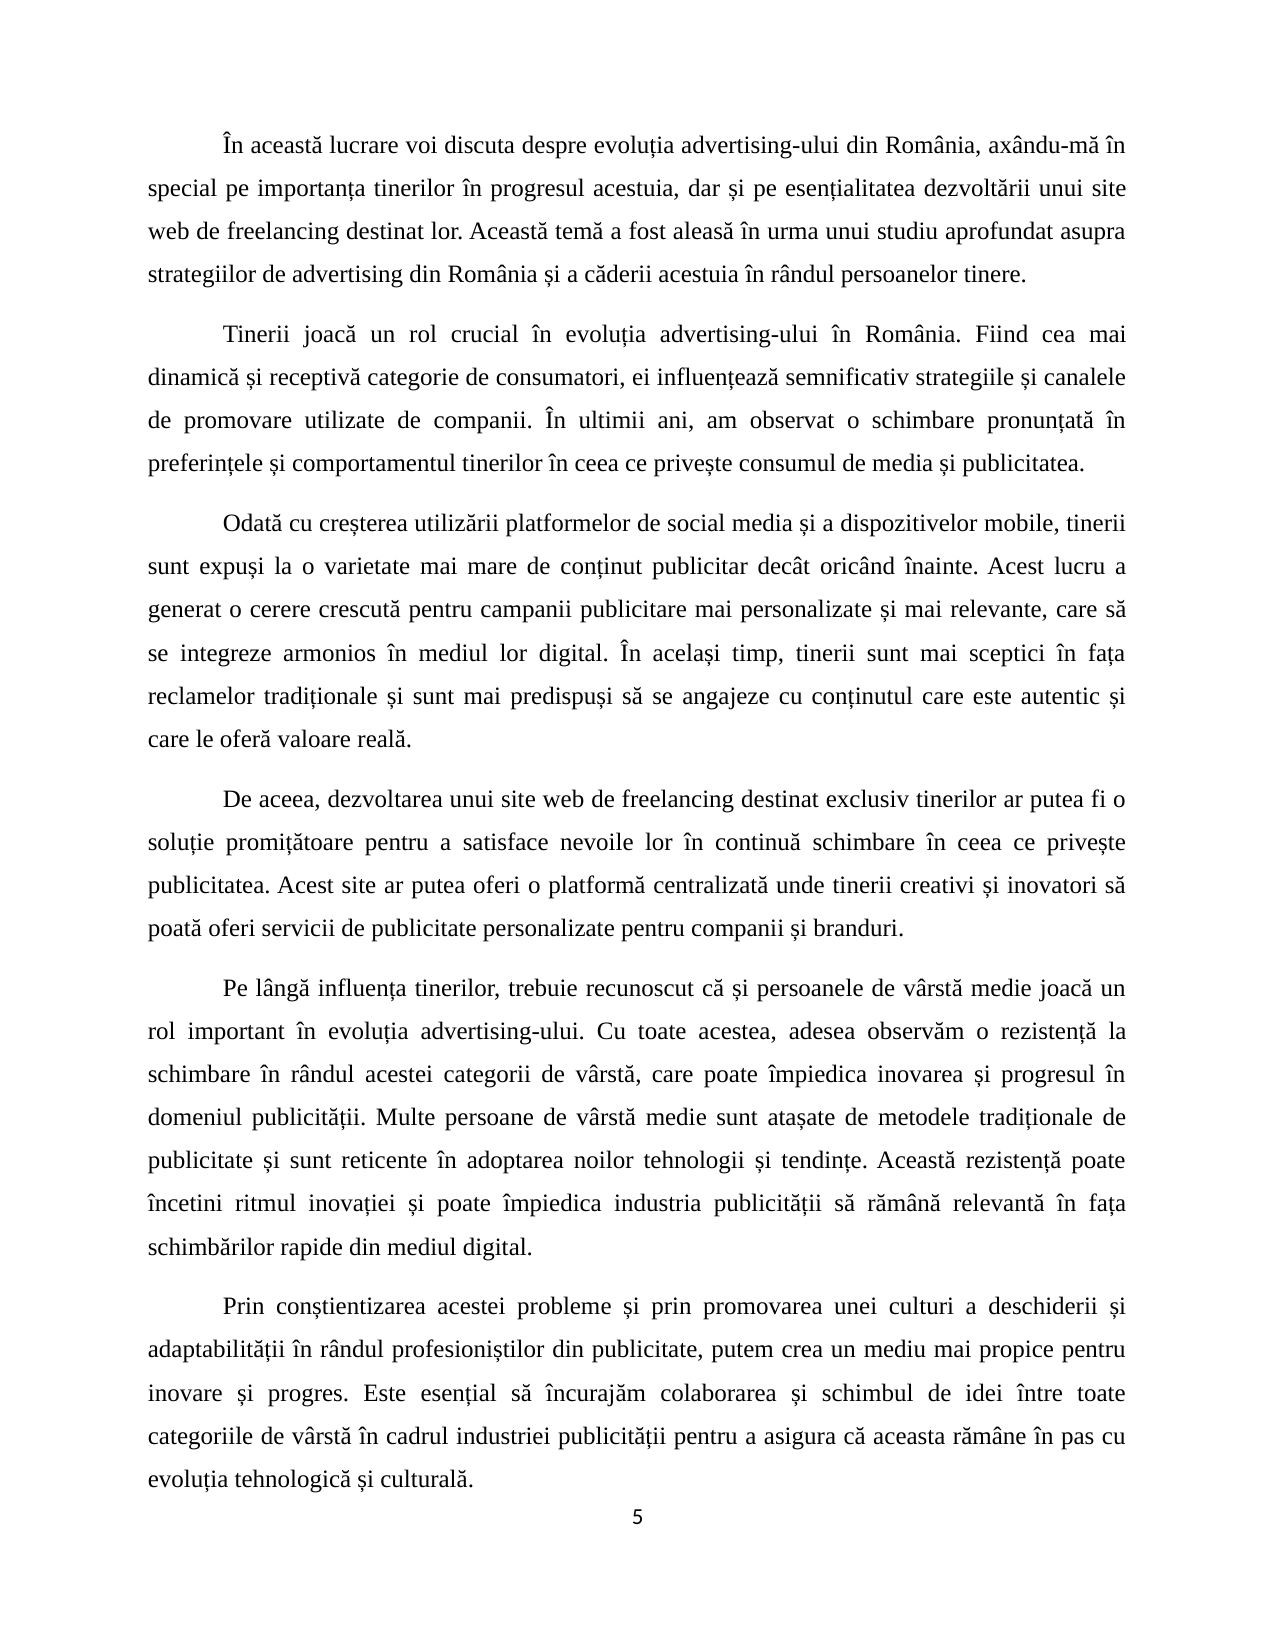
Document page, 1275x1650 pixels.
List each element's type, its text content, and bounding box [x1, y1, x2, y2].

text Prin conștientizarea acestei probleme și prin promovarea unei culturi a deschiderii și adaptabilității în rândul profesioniștilor din publicitate, putem crea un mediu mai propice pentru inovare și progres. Este esențial să încurajăm colaborarea și schimbul de idei între toate categoriile de vârstă în cadrul industriei publicității pentru a asigura că aceasta rămâne în pas cu evoluția tehnologică și culturală. [148, 1291, 1127, 1493]
text În această lucrare voi discuta despre evoluția advertising-ului din România, axându-mă în special pe importanța tinerilor în progresul acestuia, dar și pe esențialitatea dezvoltării unui site web de freelancing destinat lor. Această temă a fost aleasă în urma unui studiu aprofundat asupra strategiilor de advertising din România și a căderii acestuia în rândul persoanelor tinere. [148, 130, 1127, 288]
text De aceea, dezvoltarea unui site web de freelancing destinat exclusiv tinerilor ar putea fi o soluție promițătoare pentru a satisface nevoile lor în continuă schimbare în ceea ce privește publicitatea. Acest site ar putea oferi o platformă centralizată unde tinerii creativi și inovatori să poată oferi servicii de publicitate personalizate pentru companii și branduri. [148, 784, 1127, 942]
text Tinerii joacă un rol crucial în evoluția advertising-ului în România. Fiind cea mai dinamică și receptivă categorie de consumatori, ei influențează semnificativ strategiile și canalele de promovare utilizate de companii. În ultimii ani, am observat o schimbare pronunțată în preferințele și comportamentul tinerilor în ceea ce privește consumul de media și publicitatea. [148, 319, 1127, 477]
text Odată cu creșterea utilizării platformelor de social media și a dispozitivelor mobile, tinerii sunt expuși la o varietate mai mare de conținut publicitar decât oricând înainte. Acest lucru a generat o cerere crescută pentru campanii publicitare mai personalizate și mai relevante, care să se integreze armonios în mediul lor digital. În același timp, tinerii sunt mai sceptici în fața reclamelor tradiționale și sunt mai predispuși să se angajeze cu conținutul care este autentic și care le oferă valoare reală. [148, 508, 1127, 753]
text Pe lângă influența tinerilor, trebuie recunoscut că și persoanele de vârstă medie joacă un rol important în evoluția advertising-ului. Cu toate acestea, adesea observăm o rezistență la schimbare în rândul acestei categorii de vârstă, care poate împiedica inovarea și progresul în domeniul publicității. Multe persoane de vârstă medie sunt atașate de metodele tradiționale de publicitate și sunt reticente în adoptarea noilor tehnologii și tendințe. Această rezistență poate încetini ritmul inovației și poate împiedica industria publicității să rămână relevantă în fața schimbărilor rapide din mediul digital. [148, 973, 1127, 1260]
